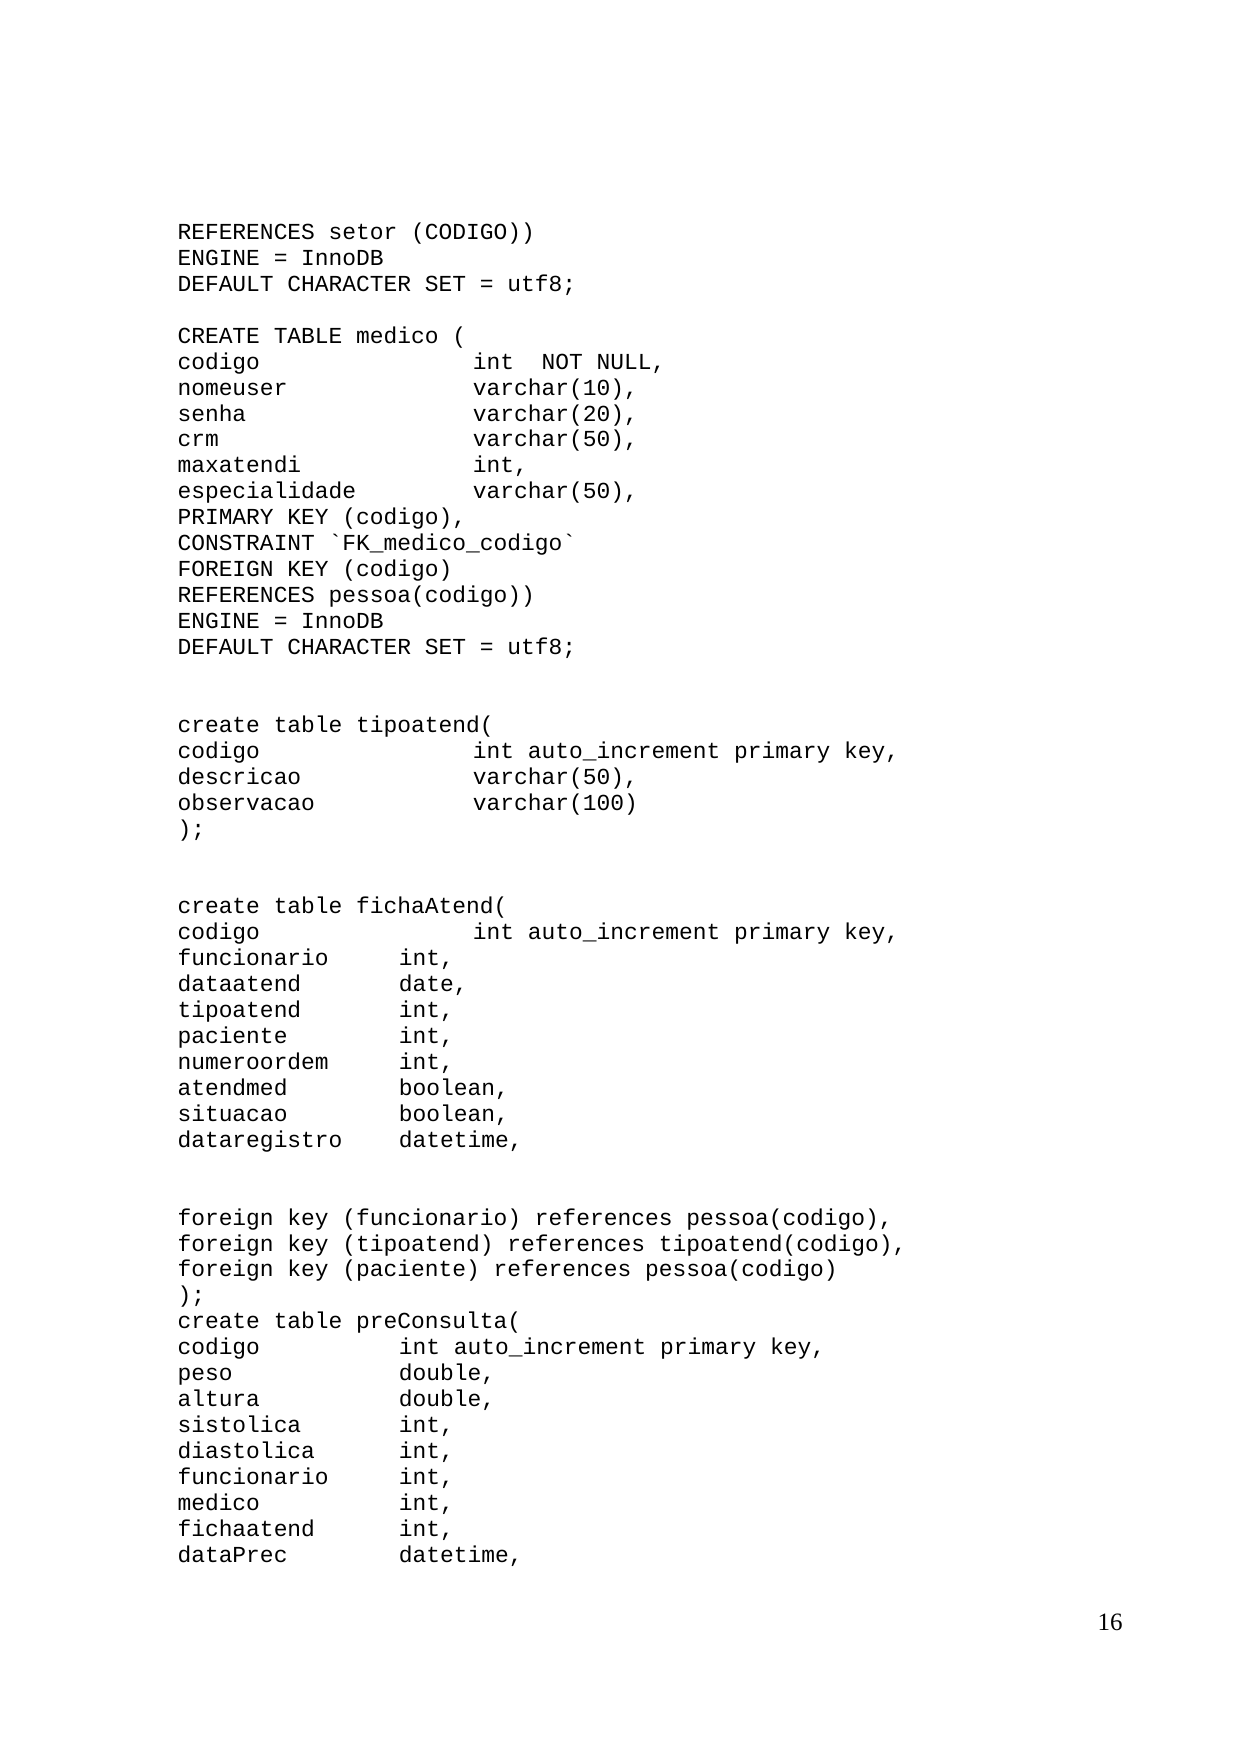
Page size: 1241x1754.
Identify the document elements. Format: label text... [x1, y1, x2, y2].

text REFERENCES setor (CODIGO)) ENGINE = InnoDB DEFAULT CHARACTER SET = utf8; [177, 220, 1122, 298]
text CREATE TABLE medico ( codigo int NOT NULL, nomeuser varchar(10), senha varchar(20), crm varchar(50), maxatendi int, especialidade varchar(50), PRIMARY KEY (codigo), CONSTRAINT `FK_medico_codigo` FOREIGN KEY (codigo) REFERENCES pessoa(codigo)) ENGINE = InnoDB DEFAULT CHARACTER SET = utf8; create table tipoatend( codigo int auto_increment primary key, descricao varchar(50), observacao varchar(100) ); create table fichaAtend( codigo int auto_increment primary key, funcionario int, dataatend date, tipoatend int, paciente int, numeroordem int, atendmed boolean, situacao boolean, dataregistro datetime, foreign key (funcionario) references pessoa(codigo), foreign key (tipoatend) references tipoatend(codigo), foreign key (paciente) references pessoa(codigo) ); create table preConsulta( codigo int auto_increment primary key, peso double, altura double, sistolica int, diastolica int, funcionario int, medico int, fichaatend int, dataPrec datetime, [177, 298, 1122, 1569]
